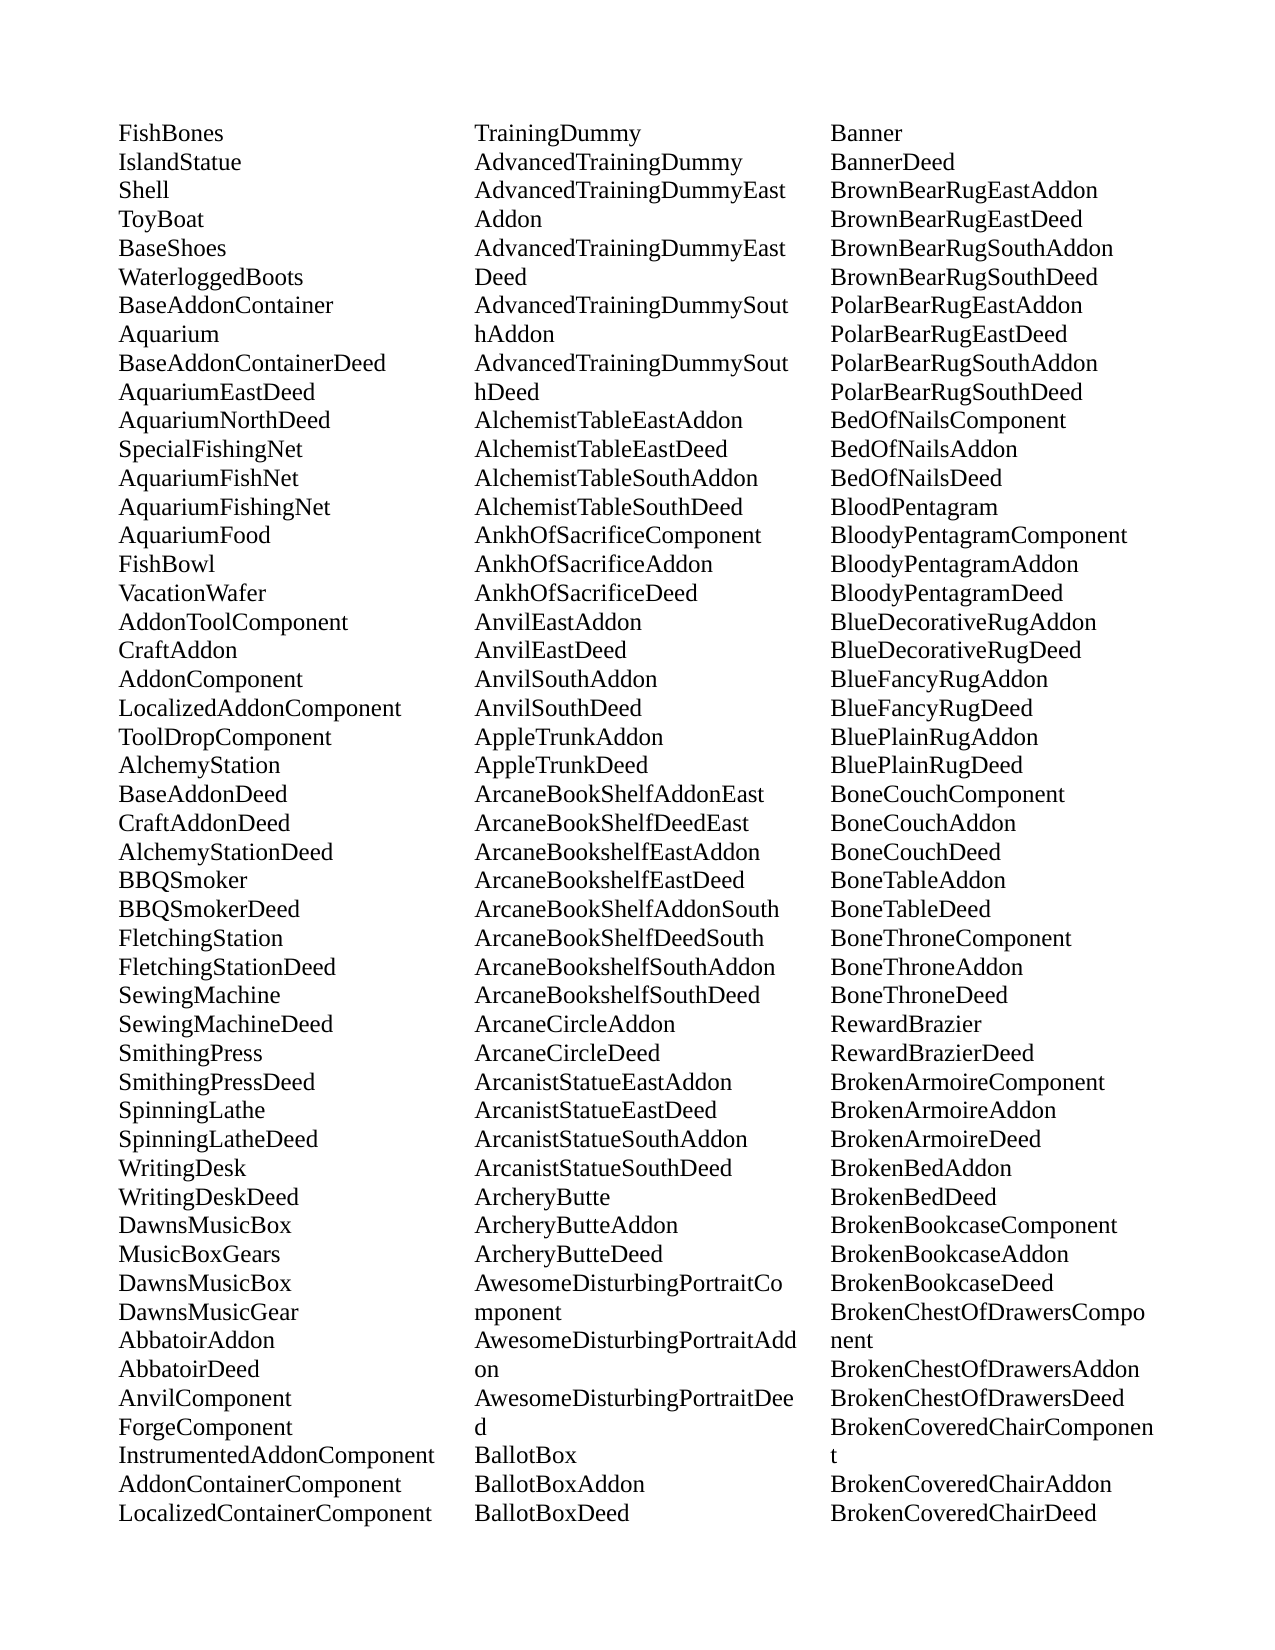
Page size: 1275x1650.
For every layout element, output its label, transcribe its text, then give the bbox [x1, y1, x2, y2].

text AquariumFishingNet [118, 492, 445, 521]
text AdvancedTrainingDummySouthDeed [474, 348, 801, 406]
text AppleTrunkDeed [474, 751, 801, 779]
text BrokenBookcaseComponent [830, 1211, 1157, 1239]
text BoneTableAddon [830, 866, 1157, 894]
text ArcaneCircleDeed [474, 1038, 801, 1067]
text AwesomeDisturbingPortraitComponent [474, 1268, 801, 1326]
text InstrumentedAddonComponent [118, 1441, 445, 1469]
text AlchemyStation [118, 751, 445, 779]
text BrownBearRugEastAddon [830, 176, 1157, 204]
text AdvancedTrainingDummyEastAddon [474, 176, 801, 233]
text BoneThroneAddon [830, 952, 1157, 981]
text AddonToolComponent [118, 607, 445, 636]
text PolarBearRugEastDeed [830, 319, 1157, 348]
text ArcaneBookshelfSouthDeed [474, 981, 801, 1009]
text SewingMachineDeed [118, 1009, 445, 1038]
text SewingMachine [118, 981, 445, 1009]
text AlchemyStationDeed [118, 837, 445, 866]
text AdvancedTrainingDummy [474, 147, 801, 176]
text AwesomeDisturbingPortraitAddon [474, 1326, 801, 1383]
text RewardBrazier [830, 1009, 1157, 1038]
text BrokenArmoireAddon [830, 1096, 1157, 1124]
text BaseShoes [118, 233, 445, 262]
text FletchingStationDeed [118, 952, 445, 981]
text BrokenBedAddon [830, 1153, 1157, 1182]
text AlchemistTableEastAddon [474, 406, 801, 434]
text CraftAddonDeed [118, 808, 445, 837]
text AddonContainerComponent [118, 1469, 445, 1498]
text FishBones [118, 118, 445, 147]
text BallotBoxAddon [474, 1469, 801, 1498]
text BrokenArmoireComponent [830, 1067, 1157, 1096]
text AnkhOfSacrificeAddon [474, 549, 801, 578]
text BrokenChestOfDrawersComponent [830, 1297, 1157, 1354]
text AnvilComponent [118, 1383, 445, 1412]
text WritingDeskDeed [118, 1182, 445, 1211]
text ForgeComponent [118, 1412, 445, 1441]
text BlueDecorativeRugDeed [830, 636, 1157, 664]
text CraftAddon [118, 636, 445, 664]
text Shell [118, 176, 445, 204]
text AnvilEastAddon [474, 607, 801, 636]
text BedOfNailsAddon [830, 434, 1157, 463]
text BlueDecorativeRugAddon [830, 607, 1157, 636]
text AnkhOfSacrificeDeed [474, 578, 801, 607]
text BloodyPentagramAddon [830, 549, 1157, 578]
text SmithingPressDeed [118, 1067, 445, 1096]
text ArcaneBookshelfEastDeed [474, 866, 801, 894]
text SpecialFishingNet [118, 434, 445, 463]
text BannerDeed [830, 147, 1157, 176]
text Aquarium [118, 319, 445, 348]
text BloodyPentagramComponent [830, 521, 1157, 549]
text AnvilSouthAddon [474, 664, 801, 693]
text ArcaneBookShelfAddonEast [474, 779, 801, 808]
text PolarBearRugEastAddon [830, 291, 1157, 319]
text BrownBearRugEastDeed [830, 204, 1157, 233]
text VacationWafer [118, 578, 445, 607]
text BoneThroneDeed [830, 981, 1157, 1009]
text AlchemistTableSouthAddon [474, 463, 801, 492]
text BrokenArmoireDeed [830, 1124, 1157, 1153]
text ArcaneBookshelfSouthAddon [474, 952, 801, 981]
text TrainingDummy [474, 118, 801, 147]
text BloodyPentagramDeed [830, 578, 1157, 607]
text WaterloggedBoots [118, 262, 445, 291]
text BedOfNailsDeed [830, 463, 1157, 492]
text BrokenChestOfDrawersDeed [830, 1383, 1157, 1412]
text BrokenChestOfDrawersAddon [830, 1354, 1157, 1383]
text BlueFancyRugDeed [830, 693, 1157, 722]
text BoneCouchDeed [830, 837, 1157, 866]
text BaseAddonDeed [118, 779, 445, 808]
text ArcheryButte [474, 1182, 801, 1211]
text SmithingPress [118, 1038, 445, 1067]
text AddonComponent [118, 664, 445, 693]
text BrownBearRugSouthDeed [830, 262, 1157, 291]
text BBQSmoker [118, 866, 445, 894]
text BoneThroneComponent [830, 923, 1157, 952]
text BBQSmokerDeed [118, 894, 445, 923]
text AbbatoirDeed [118, 1354, 445, 1383]
text LocalizedAddonComponent [118, 693, 445, 722]
text PolarBearRugSouthAddon [830, 348, 1157, 377]
text BluePlainRugAddon [830, 722, 1157, 751]
text FishBowl [118, 549, 445, 578]
text AquariumEastDeed [118, 377, 445, 406]
text BoneCouchAddon [830, 808, 1157, 837]
text ArcanistStatueEastDeed [474, 1096, 801, 1124]
text BrokenBedDeed [830, 1182, 1157, 1211]
text ArcaneBookShelfDeedSouth [474, 923, 801, 952]
text SpinningLathe [118, 1096, 445, 1124]
text WritingDesk [118, 1153, 445, 1182]
text AlchemistTableSouthDeed [474, 492, 801, 521]
text BedOfNailsComponent [830, 406, 1157, 434]
text BoneCouchComponent [830, 779, 1157, 808]
text AquariumFishNet [118, 463, 445, 492]
text AwesomeDisturbingPortraitDeed [474, 1383, 801, 1441]
text AnvilSouthDeed [474, 693, 801, 722]
text AquariumFood [118, 521, 445, 549]
text DawnsMusicBox [118, 1268, 445, 1297]
text BrokenCoveredChairComponent [830, 1412, 1157, 1469]
text BrownBearRugSouthAddon [830, 233, 1157, 262]
text AppleTrunkAddon [474, 722, 801, 751]
text MusicBoxGears [118, 1239, 445, 1268]
text AquariumNorthDeed [118, 406, 445, 434]
text RewardBrazierDeed [830, 1038, 1157, 1067]
text BallotBox [474, 1441, 801, 1469]
text BaseAddonContainerDeed [118, 348, 445, 377]
text ArcaneBookshelfEastAddon [474, 837, 801, 866]
text BlueFancyRugAddon [830, 664, 1157, 693]
text AdvancedTrainingDummySouthAddon [474, 291, 801, 348]
text FletchingStation [118, 923, 445, 952]
text BrokenBookcaseDeed [830, 1268, 1157, 1297]
text ArcaneBookShelfAddonSouth [474, 894, 801, 923]
text ArcanistStatueSouthAddon [474, 1124, 801, 1153]
text ArcaneCircleAddon [474, 1009, 801, 1038]
text AlchemistTableEastDeed [474, 434, 801, 463]
text DawnsMusicGear [118, 1297, 445, 1326]
text BrokenCoveredChairAddon [830, 1469, 1157, 1498]
text BrokenBookcaseAddon [830, 1239, 1157, 1268]
text ArcheryButteDeed [474, 1239, 801, 1268]
text AdvancedTrainingDummyEastDeed [474, 233, 801, 291]
text BaseAddonContainer [118, 291, 445, 319]
text PolarBearRugSouthDeed [830, 377, 1157, 406]
text LocalizedContainerComponent [118, 1498, 445, 1527]
text DawnsMusicBox [118, 1211, 445, 1239]
text AnkhOfSacrificeComponent [474, 521, 801, 549]
text ArcheryButteAddon [474, 1211, 801, 1239]
text ToolDropComponent [118, 722, 445, 751]
text AbbatoirAddon [118, 1326, 445, 1354]
text BrokenCoveredChairDeed [830, 1498, 1157, 1527]
text AnvilEastDeed [474, 636, 801, 664]
text SpinningLatheDeed [118, 1124, 445, 1153]
text IslandStatue [118, 147, 445, 176]
text ToyBoat [118, 204, 445, 233]
text BallotBoxDeed [474, 1498, 801, 1527]
text Banner [830, 118, 1157, 147]
text ArcanistStatueSouthDeed [474, 1153, 801, 1182]
text ArcaneBookShelfDeedEast [474, 808, 801, 837]
text BloodPentagram [830, 492, 1157, 521]
text BluePlainRugDeed [830, 751, 1157, 779]
text ArcanistStatueEastAddon [474, 1067, 801, 1096]
text BoneTableDeed [830, 894, 1157, 923]
